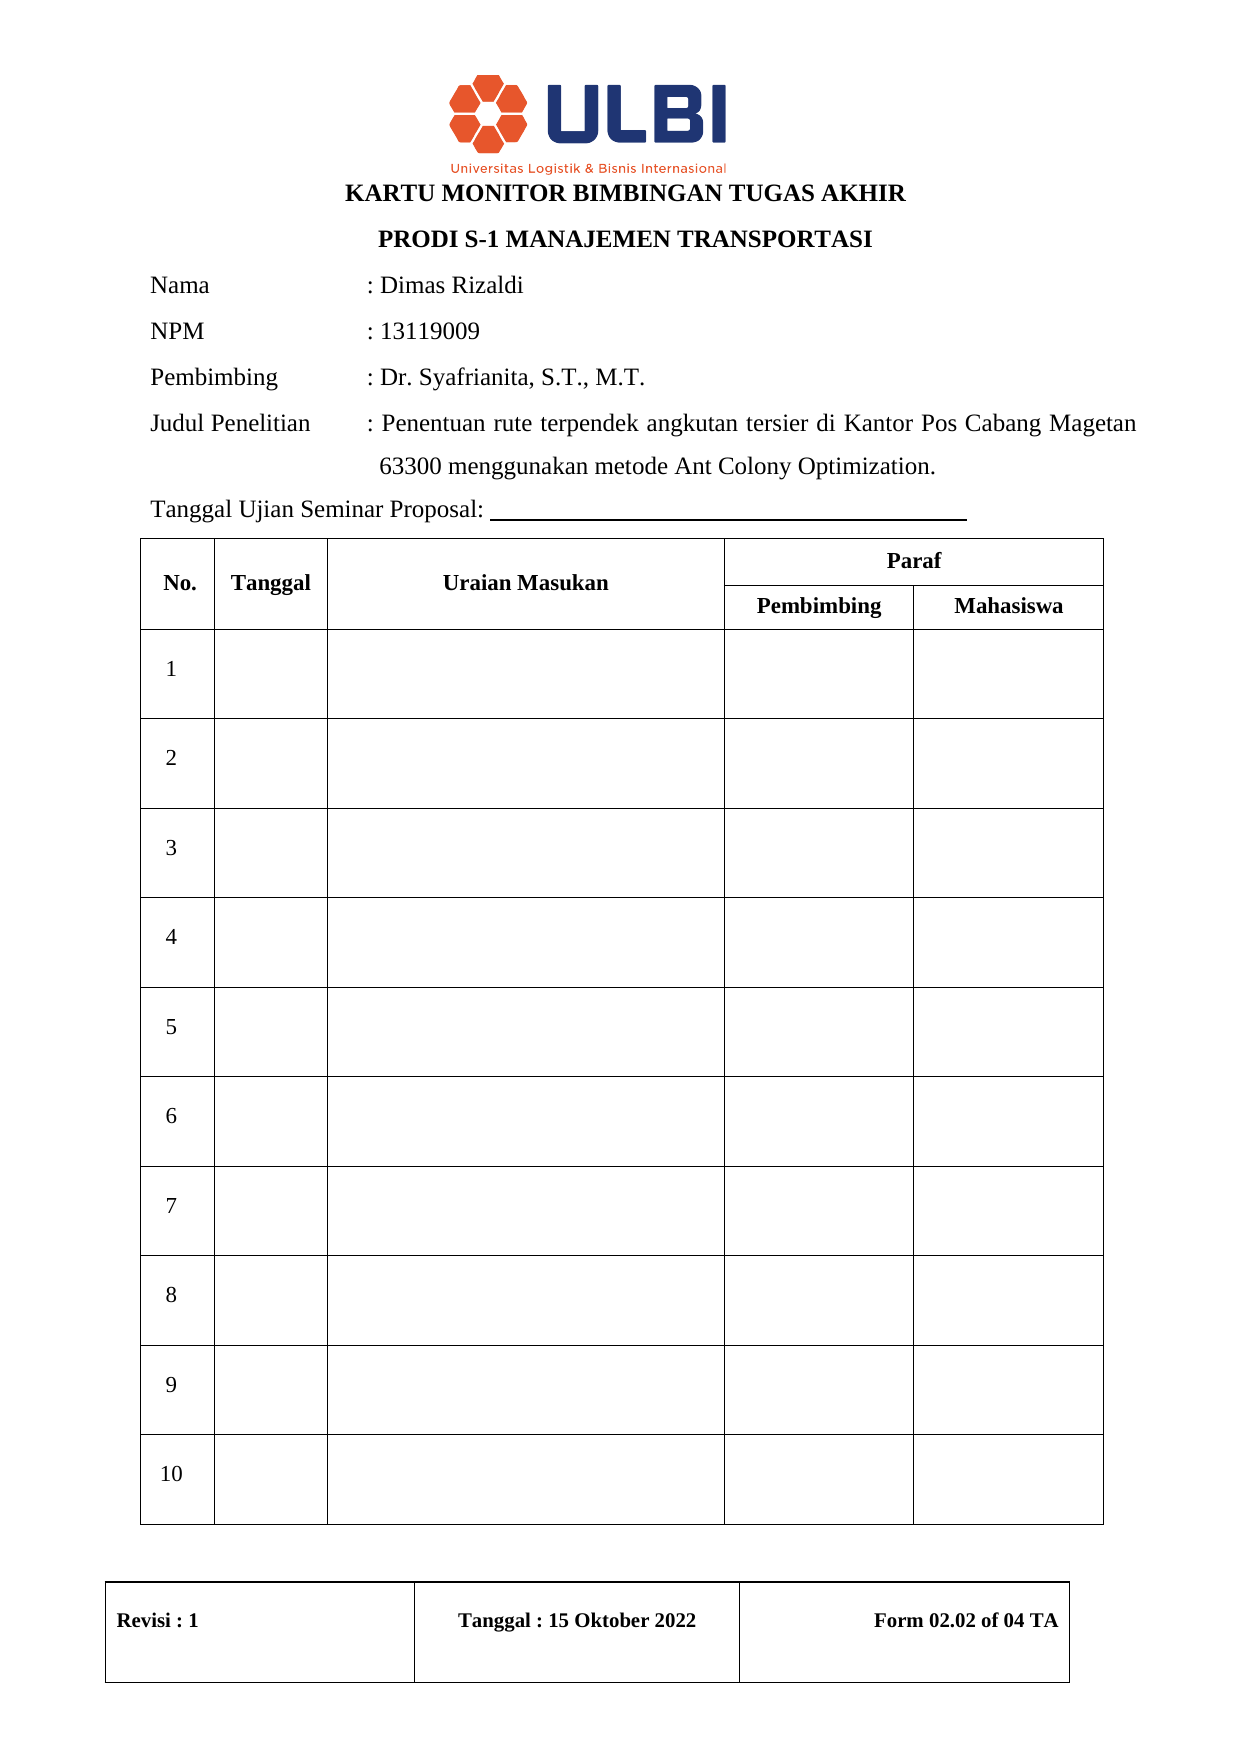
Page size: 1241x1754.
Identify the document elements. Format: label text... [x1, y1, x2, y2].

picture [449, 75, 726, 175]
table_cell [328, 1077, 724, 1166]
table_cell [328, 988, 724, 1076]
table_cell [914, 988, 1103, 1076]
table_cell [215, 1256, 327, 1344]
table_cell [914, 719, 1103, 808]
text KARTU MONITOR BIMBINGAN TUGAS AKHIR [150, 178, 1101, 207]
table_cell [328, 809, 724, 897]
table_cell [328, 630, 724, 718]
table_cell 4 [141, 898, 214, 987]
table_cell [215, 1435, 327, 1523]
table_cell [914, 1346, 1103, 1434]
table_cell [328, 1435, 724, 1523]
table_cell [215, 988, 327, 1076]
table_cell [215, 1346, 327, 1434]
table_cell [725, 988, 913, 1076]
table_cell [328, 1167, 724, 1255]
table_header Uraian Masukan [328, 539, 724, 628]
table_cell [914, 1256, 1103, 1344]
text Pembimbing : Dr. Syafrianita, S.T., M.T. [150, 362, 1145, 391]
table_cell [725, 630, 913, 718]
table_cell [328, 719, 724, 808]
table_header No. [141, 539, 214, 628]
table_cell [328, 1256, 724, 1344]
table_cell [725, 1435, 913, 1523]
table_cell 8 [141, 1256, 214, 1344]
table_cell 6 [141, 1077, 214, 1166]
text PRODI S-1 MANAJEMEN TRANSPORTASI [150, 224, 1101, 253]
table_cell [725, 898, 913, 987]
table_cell [914, 809, 1103, 897]
table_cell 7 [141, 1167, 214, 1255]
table_cell 1 [141, 630, 214, 718]
table_cell [914, 1167, 1103, 1255]
table_cell [725, 1256, 913, 1344]
table_cell [215, 1167, 327, 1255]
table_cell [725, 809, 913, 897]
table_header Paraf [725, 539, 1103, 585]
table_cell [725, 1346, 913, 1434]
table_cell [914, 630, 1103, 718]
table_cell 3 [141, 809, 214, 897]
table_cell [725, 1167, 913, 1255]
text Tanggal Ujian Seminar Proposal: [150, 494, 1130, 523]
text Judul Penelitian : Penentuan rute terpendek angkutan tersier di Kantor Pos Cabang Magetan 63300 menggunakan metode Ant Colony Optimization. [150, 408, 1145, 480]
table_cell Mahasiswa [914, 586, 1103, 628]
table_cell 9 [141, 1346, 214, 1434]
table_cell [914, 1077, 1103, 1166]
table_cell [215, 898, 327, 987]
table_cell [215, 809, 327, 897]
table_cell [328, 898, 724, 987]
table_cell [914, 1435, 1103, 1523]
table_cell [914, 898, 1103, 987]
table_cell [215, 1077, 327, 1166]
table_header Tanggal [215, 539, 327, 628]
table_cell [215, 719, 327, 808]
table_cell [328, 1346, 724, 1434]
table_cell 10 [141, 1435, 214, 1523]
table_cell [725, 1077, 913, 1166]
text Nama : Dimas Rizaldi [150, 270, 1145, 299]
table_cell [215, 630, 327, 718]
table_cell 5 [141, 988, 214, 1076]
table_cell Pembimbing [725, 586, 913, 628]
table_cell [725, 719, 913, 808]
table_cell 2 [141, 719, 214, 808]
text NPM : 13119009 [150, 316, 1145, 345]
